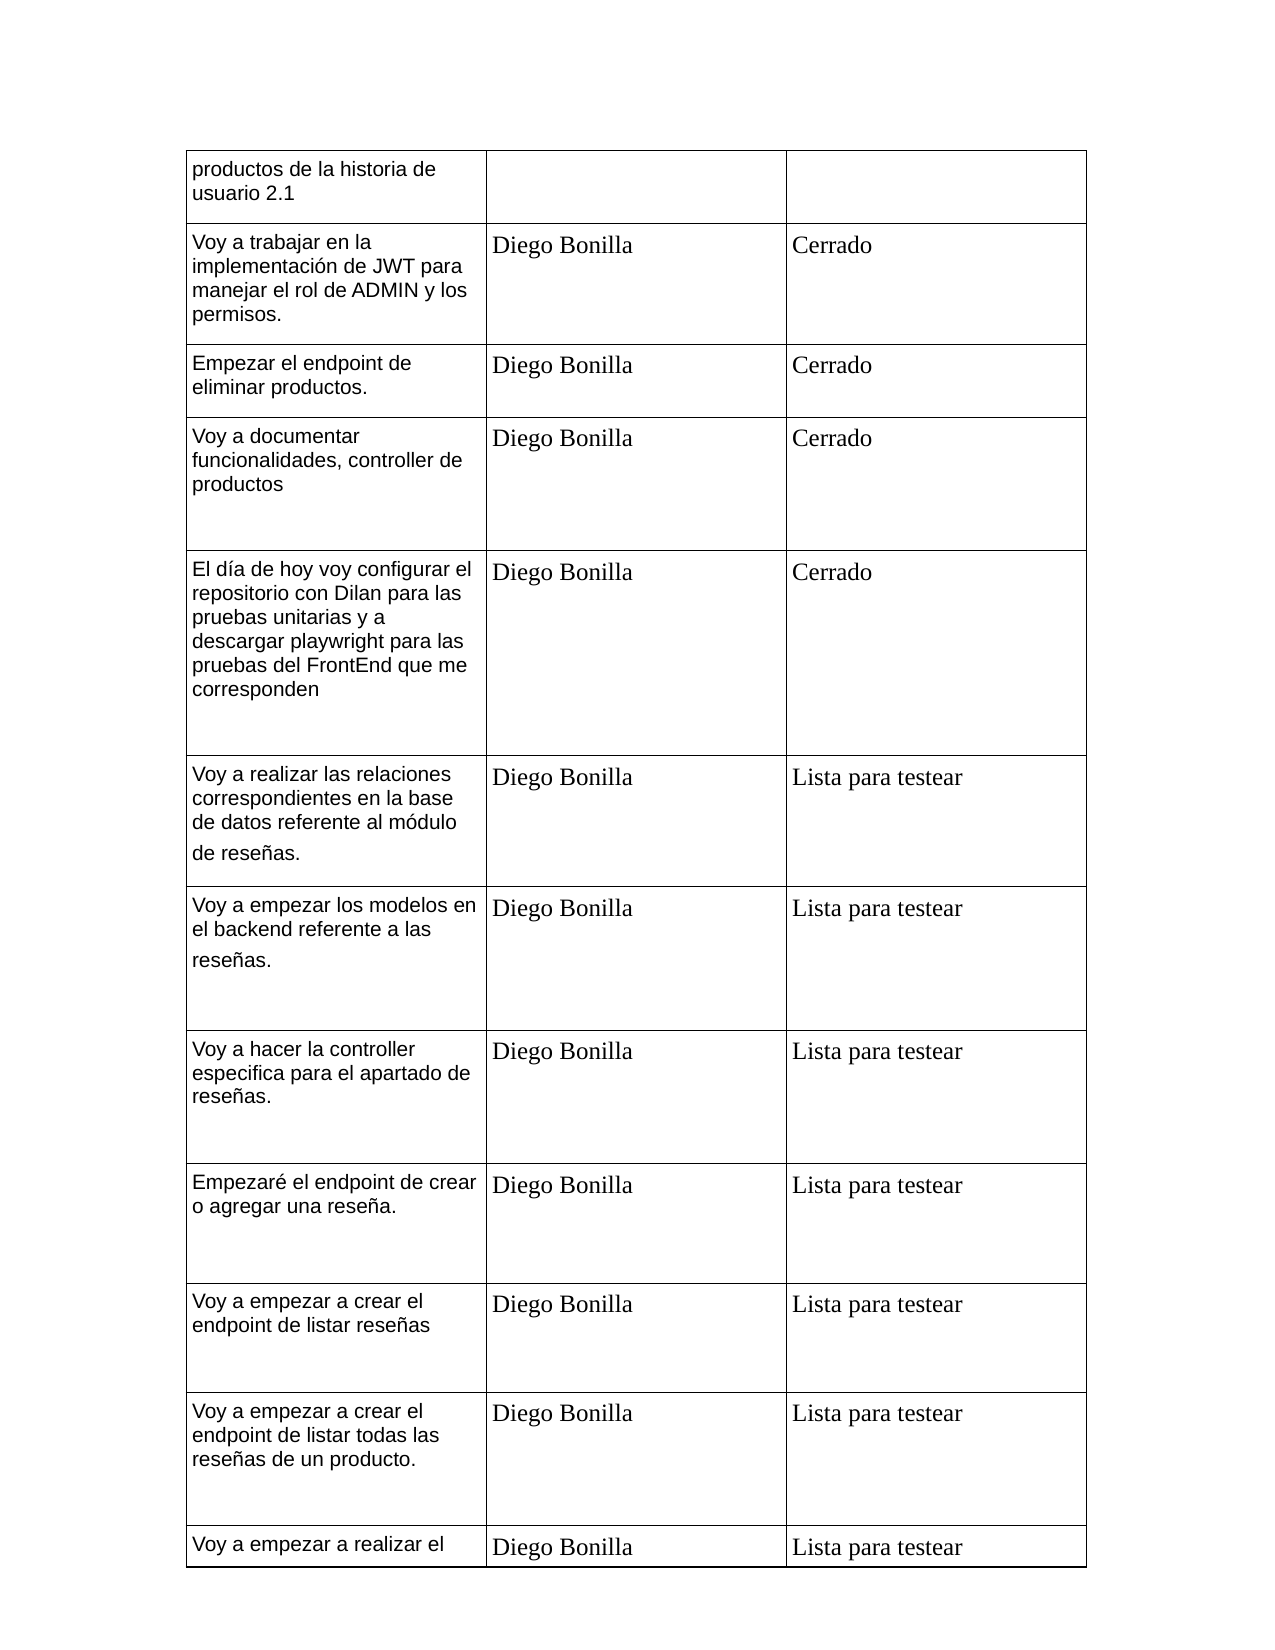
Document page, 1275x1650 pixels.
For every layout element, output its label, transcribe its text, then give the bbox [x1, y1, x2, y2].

table_cell Diego Bonilla [487, 418, 786, 550]
table_cell Diego Bonilla [487, 345, 786, 417]
table_cell Voy a documentar funcionalidades, controller de productos [187, 418, 486, 550]
table_cell Lista para testear [787, 1031, 1086, 1163]
table_cell Voy a empezar a realizar el [187, 1526, 486, 1566]
table_cell Diego Bonilla [487, 887, 786, 1029]
table_cell Lista para testear [787, 1164, 1086, 1282]
table_cell Diego Bonilla [487, 551, 786, 755]
table_cell Lista para testear [787, 1526, 1086, 1566]
table_cell Voy a empezar a crear el endpoint de listar todas las reseñas de un producto. [187, 1393, 486, 1525]
table_cell Cerrado [787, 345, 1086, 417]
table_cell Diego Bonilla [487, 1284, 786, 1392]
table_cell Diego Bonilla [487, 1031, 786, 1163]
table_cell [787, 151, 1086, 223]
table_cell [487, 151, 786, 223]
table_cell Voy a empezar a crear el endpoint de listar reseñas [187, 1284, 486, 1392]
table_cell productos de la historia de usuario 2.1 [187, 151, 486, 223]
table_cell El día de hoy voy configurar el repositorio con Dilan para las pruebas unitarias y a descargar playwright para las pruebas del FrontEnd que me corresponden [187, 551, 486, 755]
table_cell Cerrado [787, 551, 1086, 755]
table_cell Lista para testear [787, 887, 1086, 1029]
table_cell Diego Bonilla [487, 756, 786, 886]
table_cell Voy a hacer la controller especifica para el apartado de reseñas. [187, 1031, 486, 1163]
table_cell Voy a trabajar en la implementación de JWT para manejar el rol de ADMIN y los permisos. [187, 224, 486, 344]
table_cell Empezaré el endpoint de crear o agregar una reseña. [187, 1164, 486, 1282]
table_cell Lista para testear [787, 1393, 1086, 1525]
table_cell Voy a realizar las relaciones correspondientes en la base de datos referente al módulo de reseñas. [187, 756, 486, 886]
table_cell Voy a empezar los modelos en el backend referente a las reseñas. [187, 887, 486, 1029]
table_cell Diego Bonilla [487, 1393, 786, 1525]
table_cell Empezar el endpoint de eliminar productos. [187, 345, 486, 417]
table_cell Cerrado [787, 418, 1086, 550]
table_cell Diego Bonilla [487, 1164, 786, 1282]
table_cell Diego Bonilla [487, 1526, 786, 1566]
table_cell Cerrado [787, 224, 1086, 344]
table_cell Lista para testear [787, 756, 1086, 886]
table_cell Diego Bonilla [487, 224, 786, 344]
table_cell Lista para testear [787, 1284, 1086, 1392]
